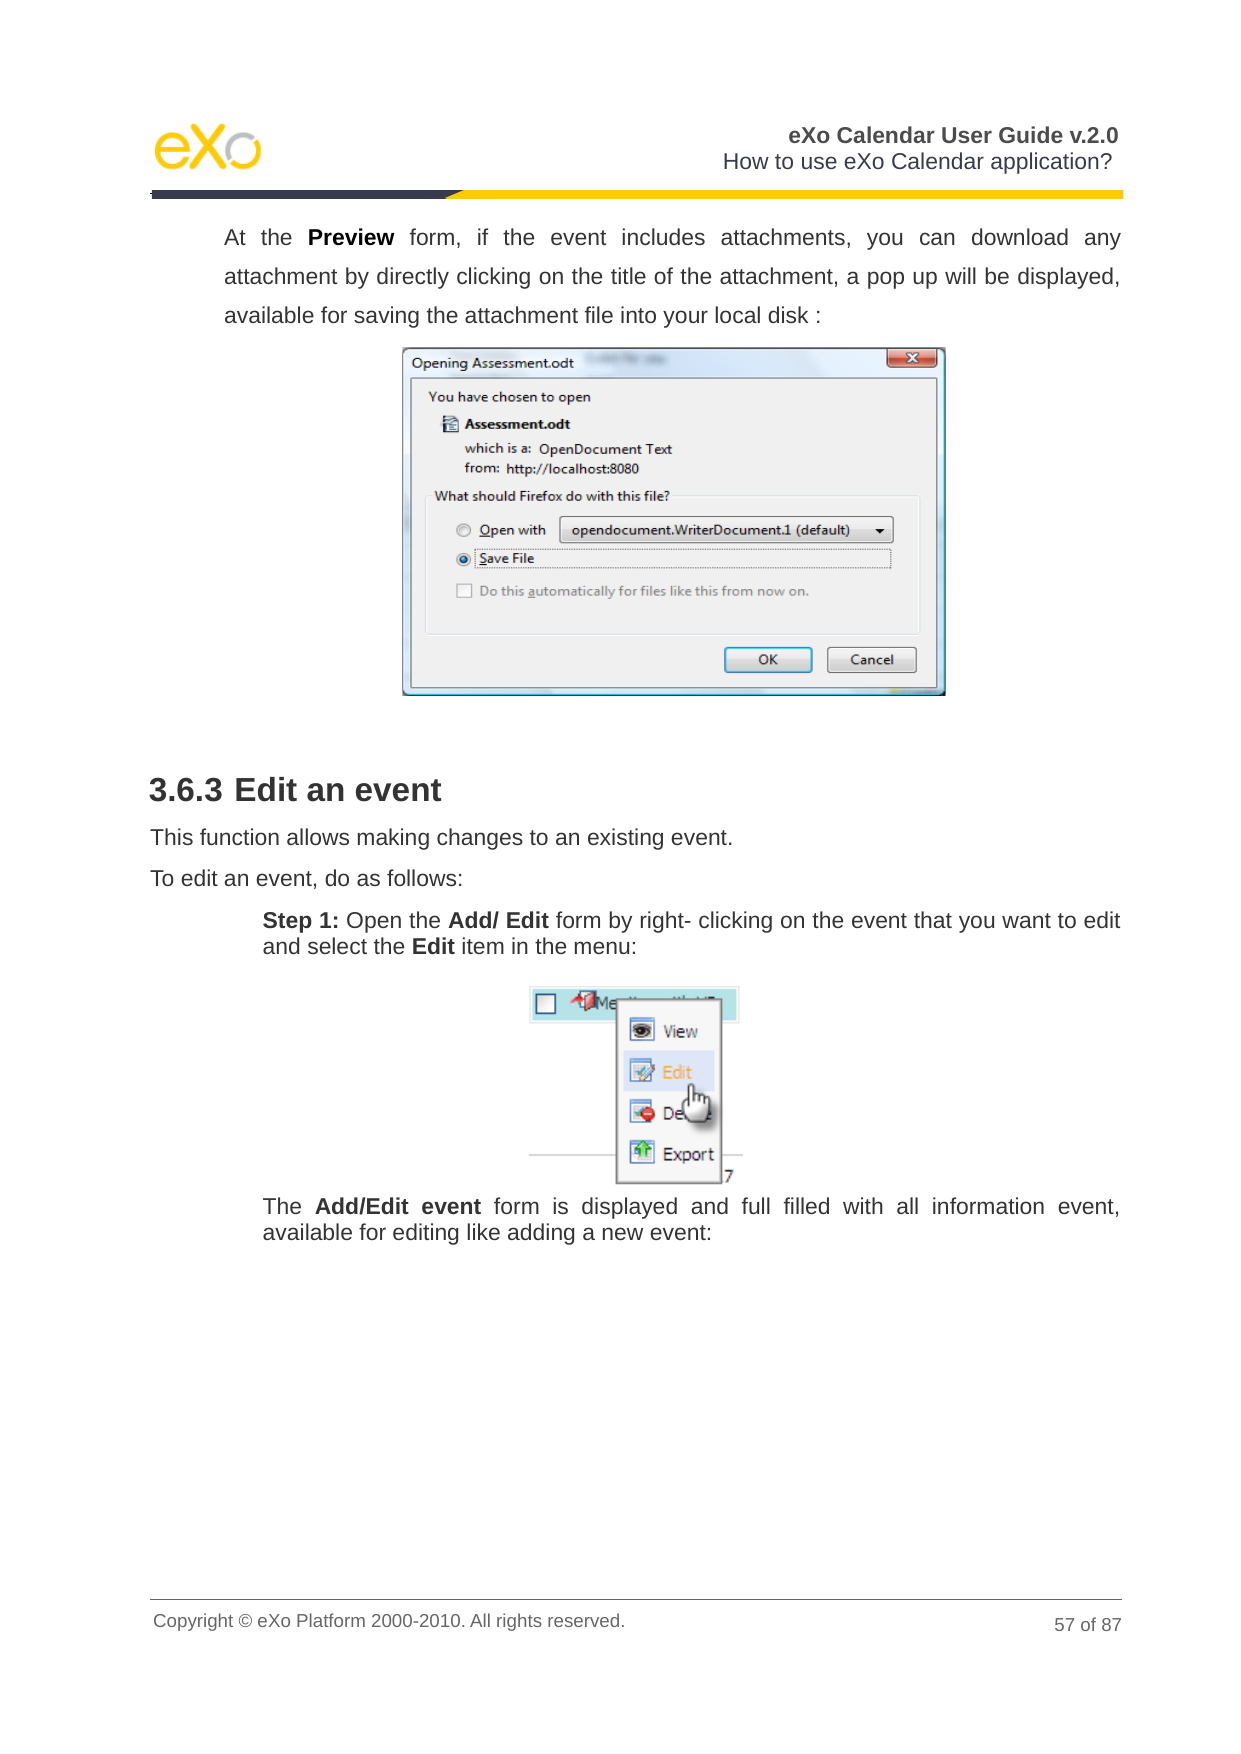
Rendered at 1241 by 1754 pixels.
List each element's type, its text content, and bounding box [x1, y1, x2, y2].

list The Add/Edit event form is displayed and full filled with all information event, available for editing like adding a new event: [225, 974, 1122, 1245]
picture [155, 123, 262, 170]
subtitle Edit an event [148, 770, 1122, 809]
text This function allows making changes to an existing event. [150, 824, 1122, 850]
picture [151, 190, 1124, 199]
text At the Preview form, if the event includes attachments, you can download any attachment by directly clicking on the title of the attachment, a pop up will be displayed, available for saving the attachment file into your local disk : [224, 223, 1122, 329]
list To edit an event, do as follows: [112, 865, 1122, 892]
picture [402, 347, 946, 696]
list Step 1: Open the Add/ Edit form by right- clicking on the event that you want to edit and select the Edit item in the menu: [225, 907, 1122, 959]
picture [528, 986, 743, 1186]
